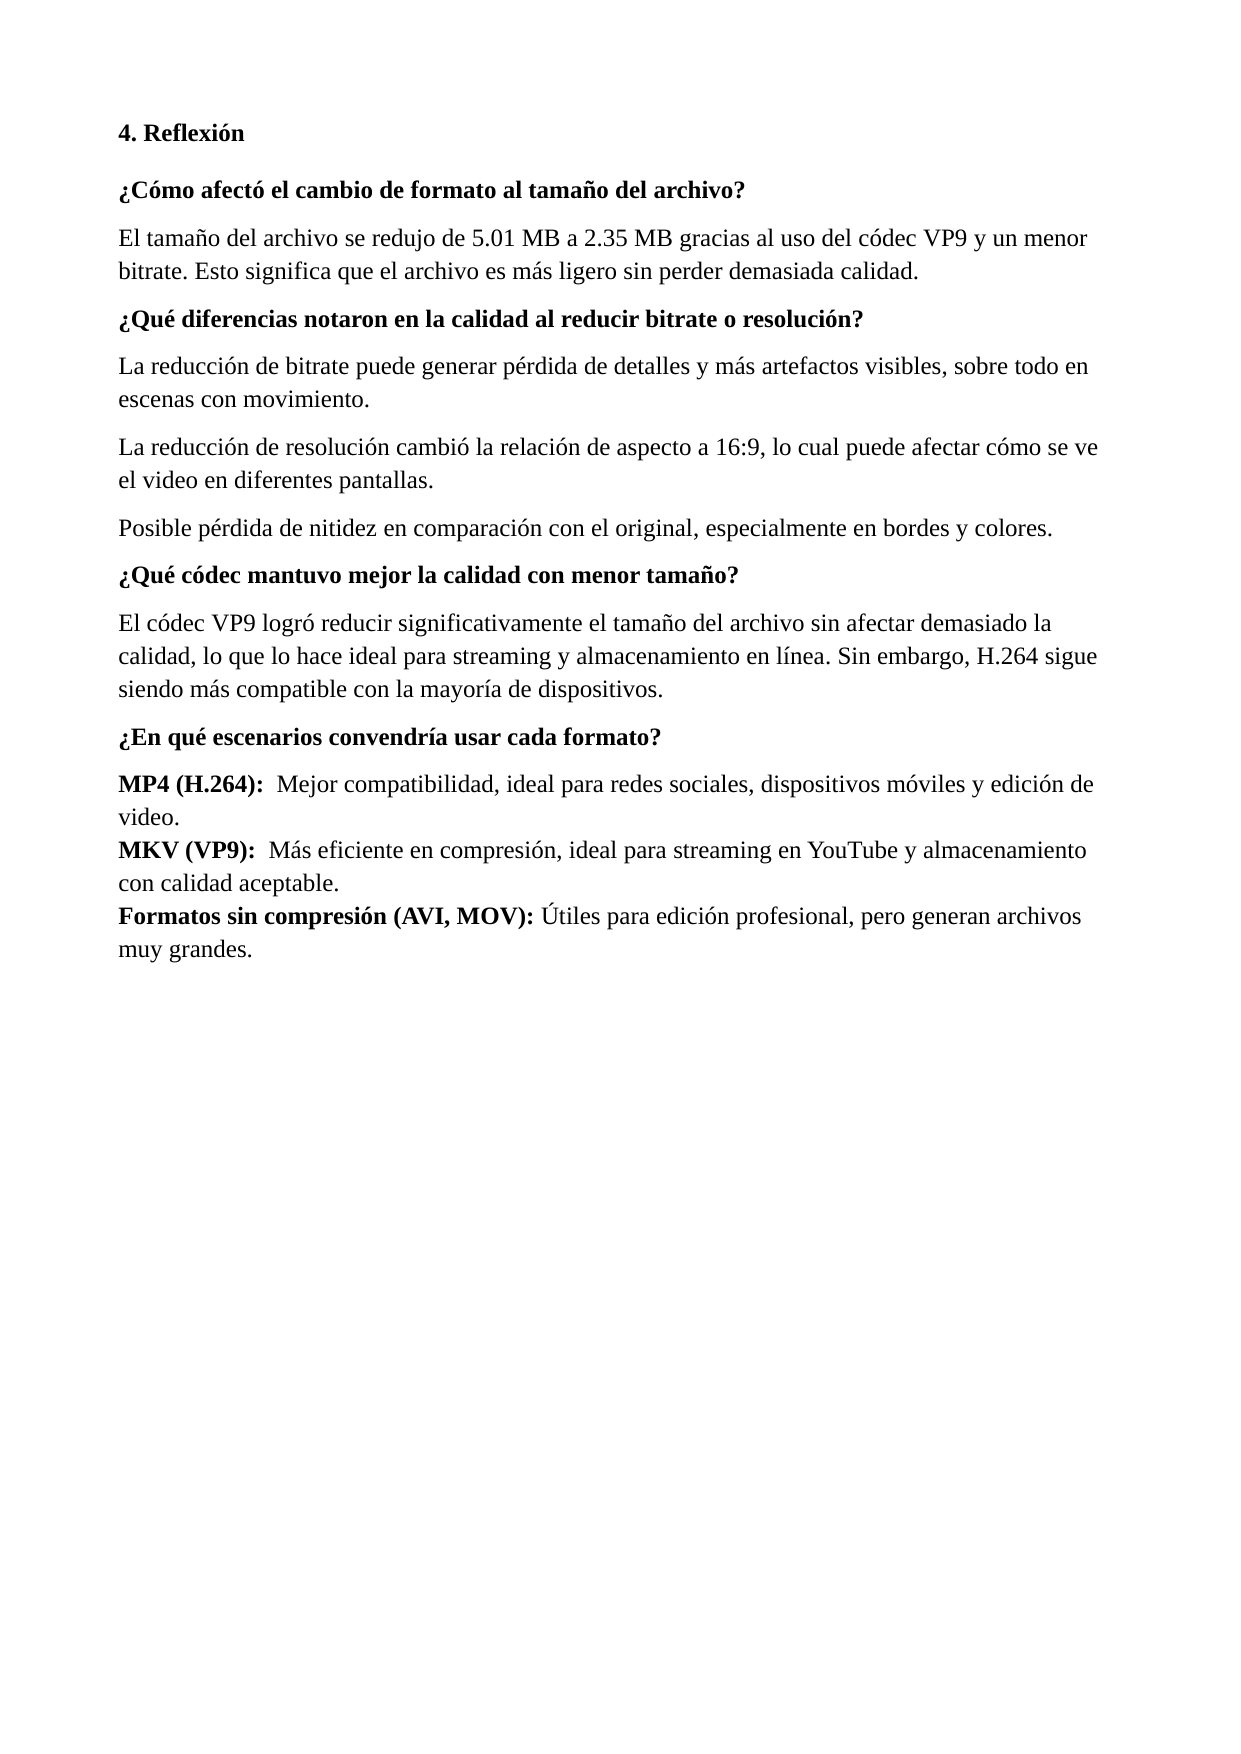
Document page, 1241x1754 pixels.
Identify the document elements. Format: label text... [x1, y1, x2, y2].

text ¿Qué códec mantuvo mejor la calidad con menor tamaño? [118, 560, 1122, 589]
text 4. Reflexión [118, 118, 1122, 147]
text MP4 (H.264): Mejor compatibilidad, ideal para redes sociales, dispositivos móviles y edición de video. MKV (VP9): Más eficiente en compresión, ideal para streaming en YouTube y almacenamiento con calidad aceptable. Formatos sin compresión (AVI, MOV): Útiles para edición profesional, pero generan archivos muy grandes. [118, 769, 1122, 996]
text La reducción de bitrate puede generar pérdida de detalles y más artefactos visibles, sobre todo en escenas con movimiento. [118, 351, 1122, 413]
text El tamaño del archivo se redujo de 5.01 MB a 2.35 MB gracias al uso del códec VP9 y un menor bitrate. Esto significa que el archivo es más ligero sin perder demasiada calidad. [118, 223, 1122, 285]
text ¿Qué diferencias notaron en la calidad al reducir bitrate o resolución? [118, 304, 1122, 333]
text La reducción de resolución cambió la relación de aspecto a 16:9, lo cual puede afectar cómo se ve el video en diferentes pantallas. [118, 432, 1122, 494]
text Posible pérdida de nitidez en comparación con el original, especialmente en bordes y colores. [118, 513, 1122, 541]
text ¿En qué escenarios convendría usar cada formato? [118, 722, 1122, 750]
text El códec VP9 logró reducir significativamente el tamaño del archivo sin afectar demasiado la calidad, lo que lo hace ideal para streaming y almacenamiento en línea. Sin embargo, H.264 sigue siendo más compatible con la mayoría de dispositivos. [118, 608, 1122, 703]
text ¿Cómo afectó el cambio de formato al tamaño del archivo? [118, 176, 1122, 204]
